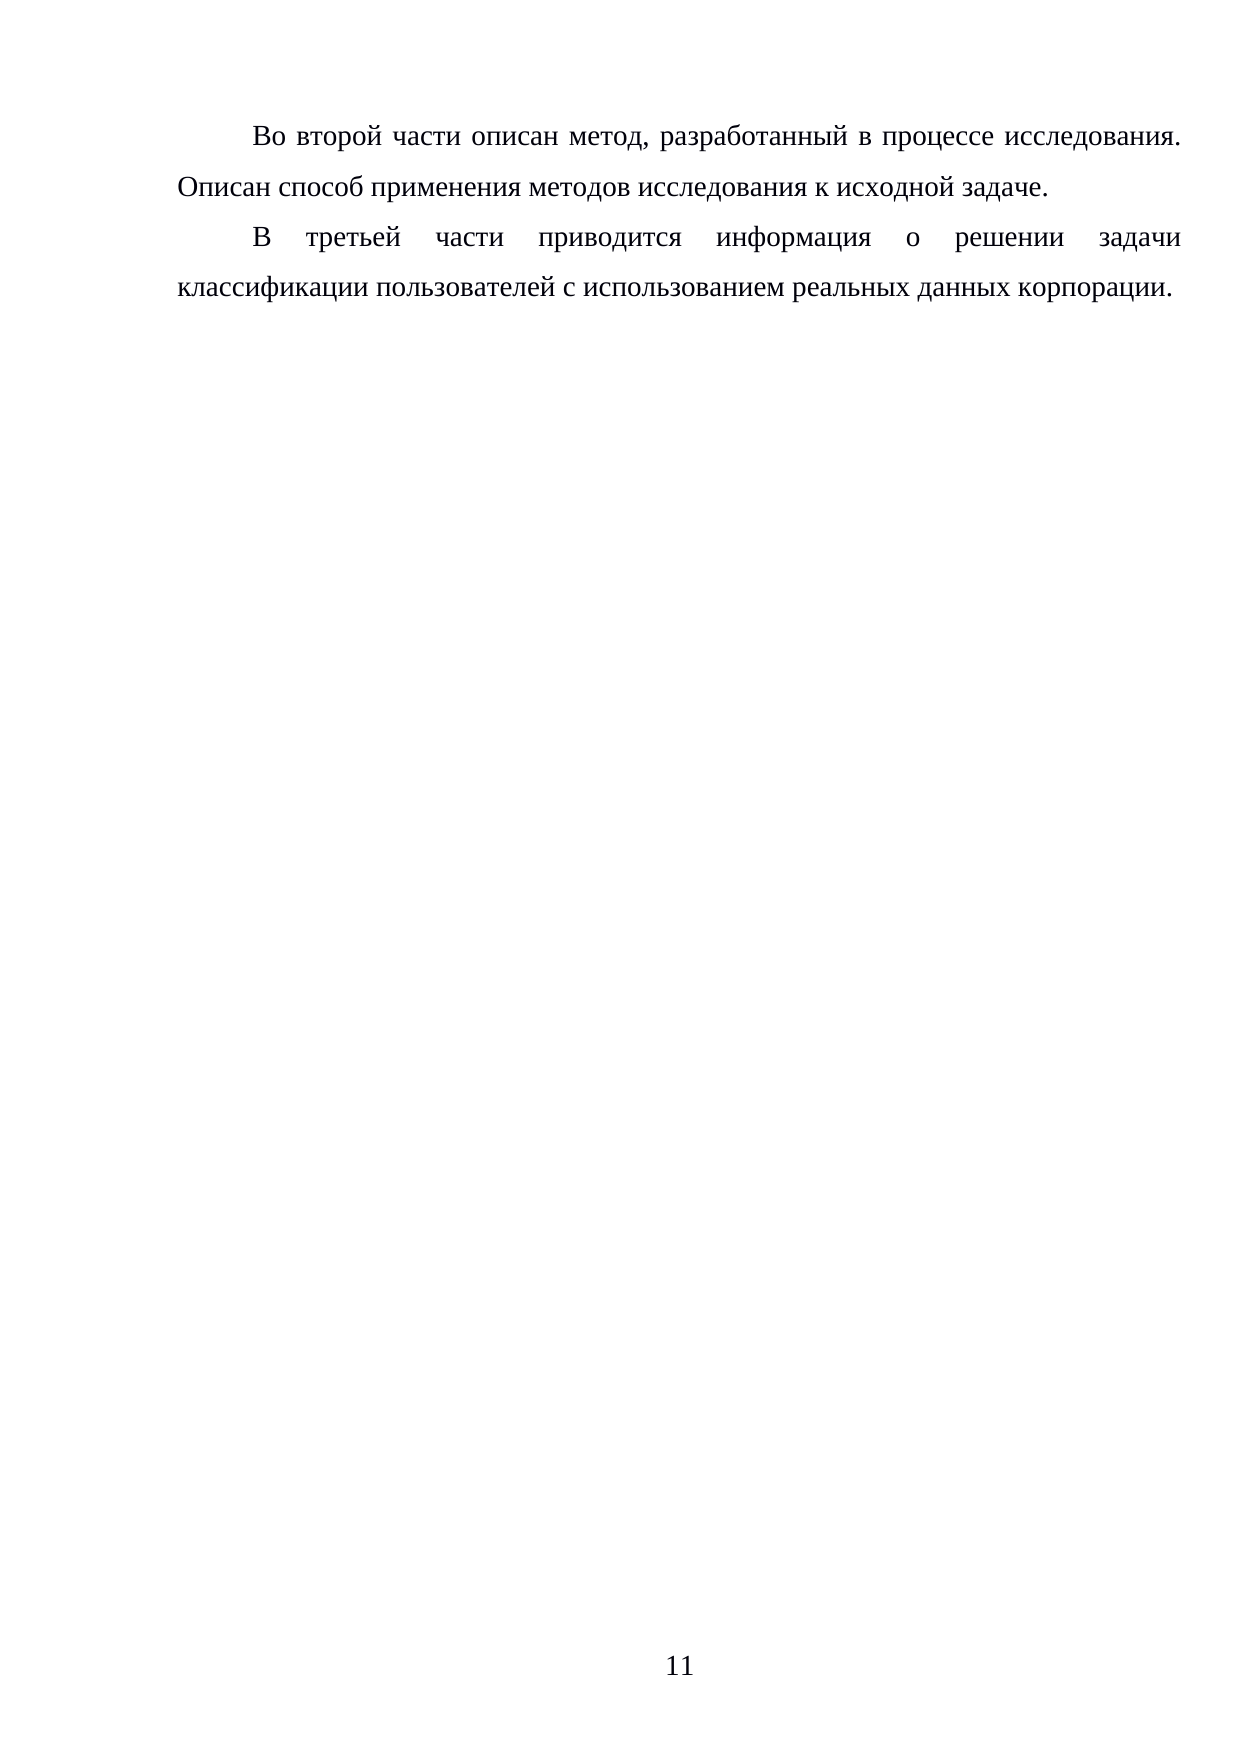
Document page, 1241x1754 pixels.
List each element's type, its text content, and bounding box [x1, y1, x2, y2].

text Во второй части описан метод, разработанный в процессе исследования. Описан способ применения методов исследования к исходной задаче. [177, 118, 1182, 202]
text В третьей части приводится информация о решении задачи классификации пользователей с использованием реальных данных корпорации. [177, 219, 1182, 303]
